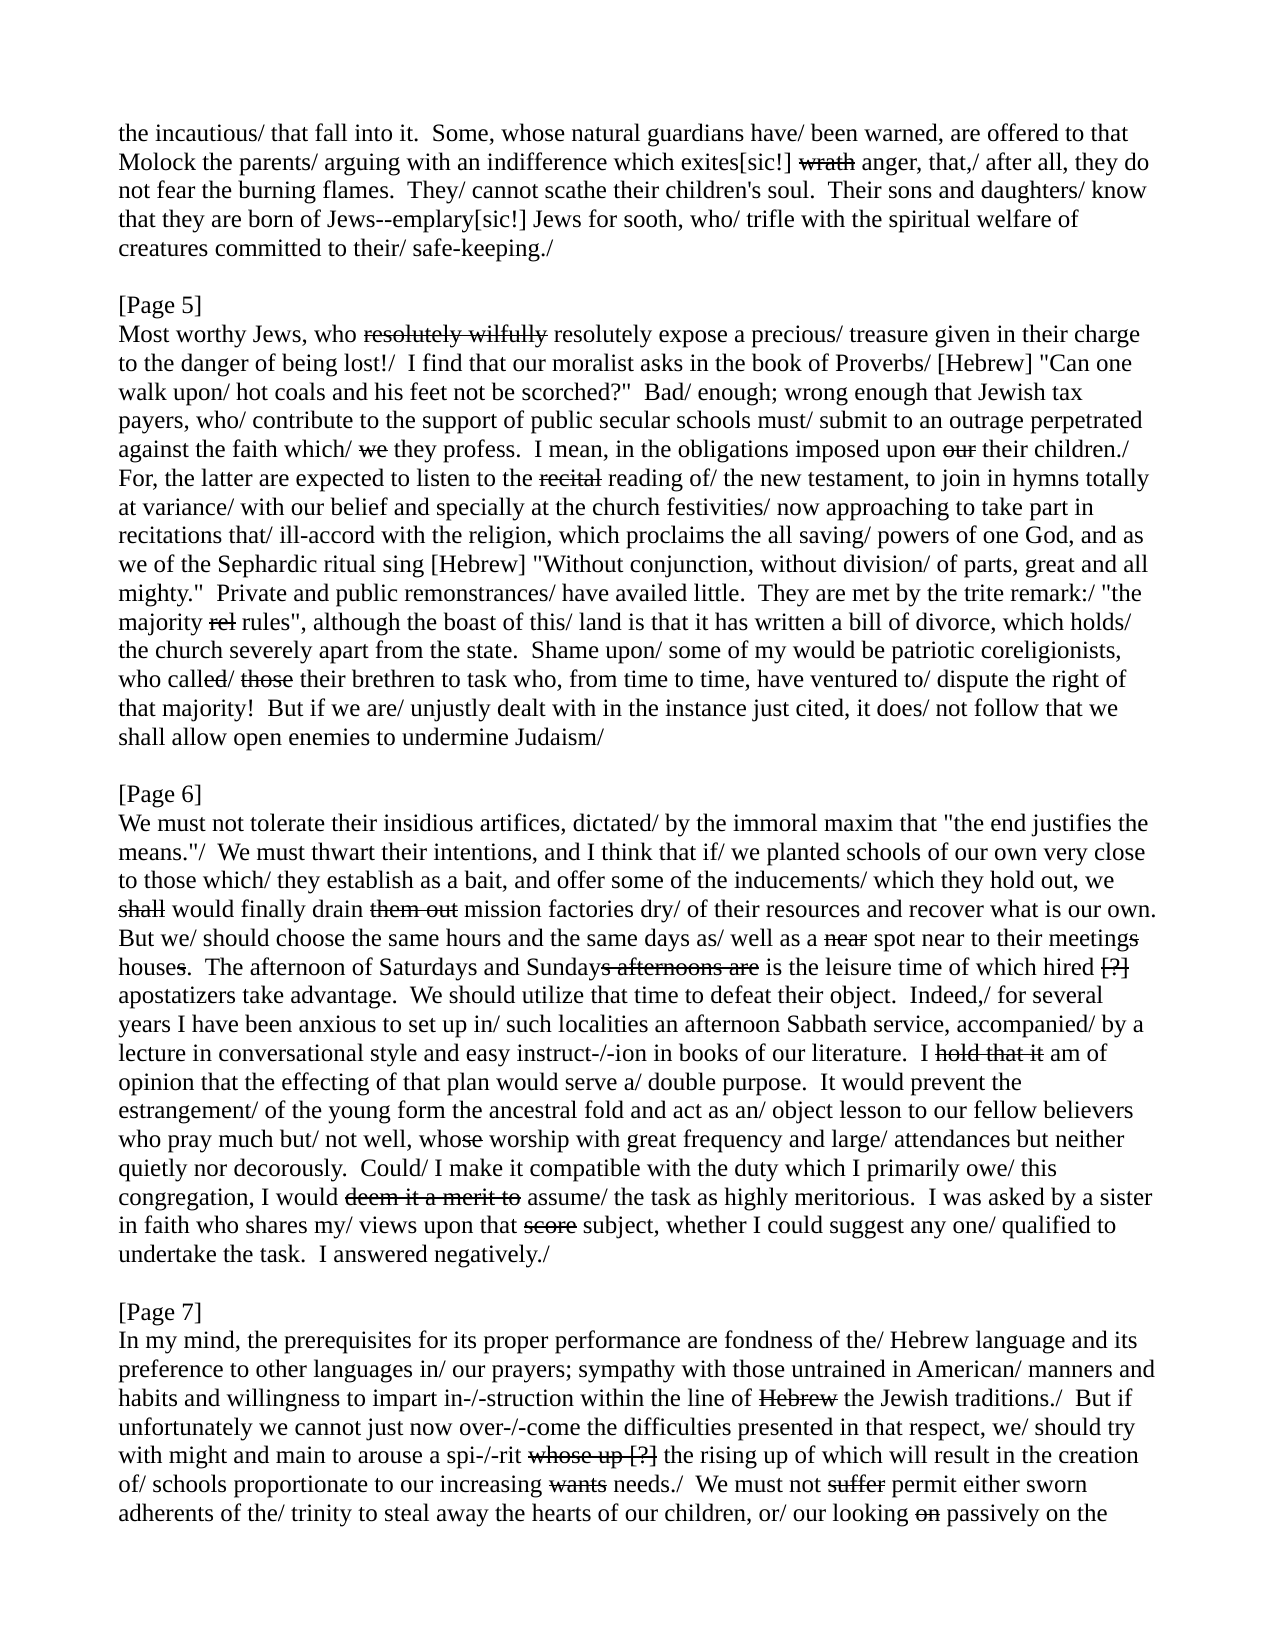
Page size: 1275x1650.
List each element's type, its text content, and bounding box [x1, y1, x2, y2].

text the incautious/ that fall into it. Some, whose natural guardians have/ been warned, are offered to that Molock the parents/ arguing with an indifference which exites[sic!] wrath anger, that,/ after all, they do not fear the burning flames. They/ cannot scathe their children's soul. Their sons and daughters/ know that they are born of Jews--emplary[sic!] Jews for sooth, who/ trifle with the spiritual welfare of creatures committed to their/ safe-keeping./ [118, 118, 1157, 262]
text We must not tolerate their insidious artifices, dictated/ by the immoral maxim that "the end justifies the means."/ We must thwart their intentions, and I think that if/ we planted schools of our own very close to those which/ they establish as a bait, and offer some of the inducements/ which they hold out, we shall would finally drain them out mission factories dry/ of their resources and recover what is our own. But we/ should choose the same hours and the same days as/ well as a near spot near to their meetings houses. The afternoon of Saturdays and Sundays afternoons are is the leisure time of which hired [?] apostatizers take advantage. We should utilize that time to defeat their object. Indeed,/ for several years I have been anxious to set up in/ such localities an afternoon Sabbath service, accompanied/ by a lecture in conversational style and easy instruct-/-ion in books of our literature. I hold that it am of opinion that the effecting of that plan would serve a/ double purpose. It would prevent the estrangement/ of the young form the ancestral fold and act as an/ object lesson to our fellow believers who pray much but/ not well, whose worship with great frequency and large/ attendances but neither quietly nor decorously. Could/ I make it compatible with the duty which I primarily owe/ this congregation, I would deem it a merit to assume/ the task as highly meritorious. I was asked by a sister in faith who shares my/ views upon that score subject, whether I could suggest any one/ qualified to undertake the task. I answered negatively./ [118, 808, 1157, 1268]
text Most worthy Jews, who resolutely wilfully resolutely expose a precious/ treasure given in their charge to the danger of being lost!/ I find that our moralist asks in the book of Proverbs/ [Hebrew] "Can one walk upon/ hot coals and his feet not be scorched?" Bad/ enough; wrong enough that Jewish tax payers, who/ contribute to the support of public secular schools must/ submit to an outrage perpetrated against the faith which/ we they profess. I mean, in the obligations imposed upon our their children./ For, the latter are expected to listen to the recital reading of/ the new testament, to join in hymns totally at variance/ with our belief and specially at the church festivities/ now approaching to take part in recitations that/ ill-accord with the religion, which proclaims the all saving/ powers of one God, and as we of the Sephardic ritual sing [Hebrew] "Without conjunction, without division/ of parts, great and all mighty." Private and public remonstrances/ have availed little. They are met by the trite remark:/ "the majority rel rules", although the boast of this/ land is that it has written a bill of divorce, which holds/ the church severely apart from the state. Shame upon/ some of my would be patriotic coreligionists, who called/ those their brethren to task who, from time to time, have ventured to/ dispute the right of that majority! But if we are/ unjustly dealt with in the instance just cited, it does/ not follow that we shall allow open enemies to undermine Judaism/ [118, 319, 1157, 751]
text [Page 6] [118, 779, 1157, 808]
text In my mind, the prerequisites for its proper performance are fondness of the/ Hebrew language and its preference to other languages in/ our prayers; sympathy with those untrained in American/ manners and habits and willingness to impart in-/-struction within the line of Hebrew the Jewish traditions./ But if unfortunately we cannot just now over-/-come the difficulties presented in that respect, we/ should try with might and main to arouse a spi-/-rit whose up [?] the rising up of which will result in the creation of/ schools proportionate to our increasing wants needs./ We must not suffer permit either sworn adherents of the/ trinity to steal away the hearts of our children, or/ our looking on passively on the [118, 1326, 1157, 1527]
text [Page 5] [118, 291, 1157, 319]
text [Page 7] [118, 1297, 1157, 1326]
